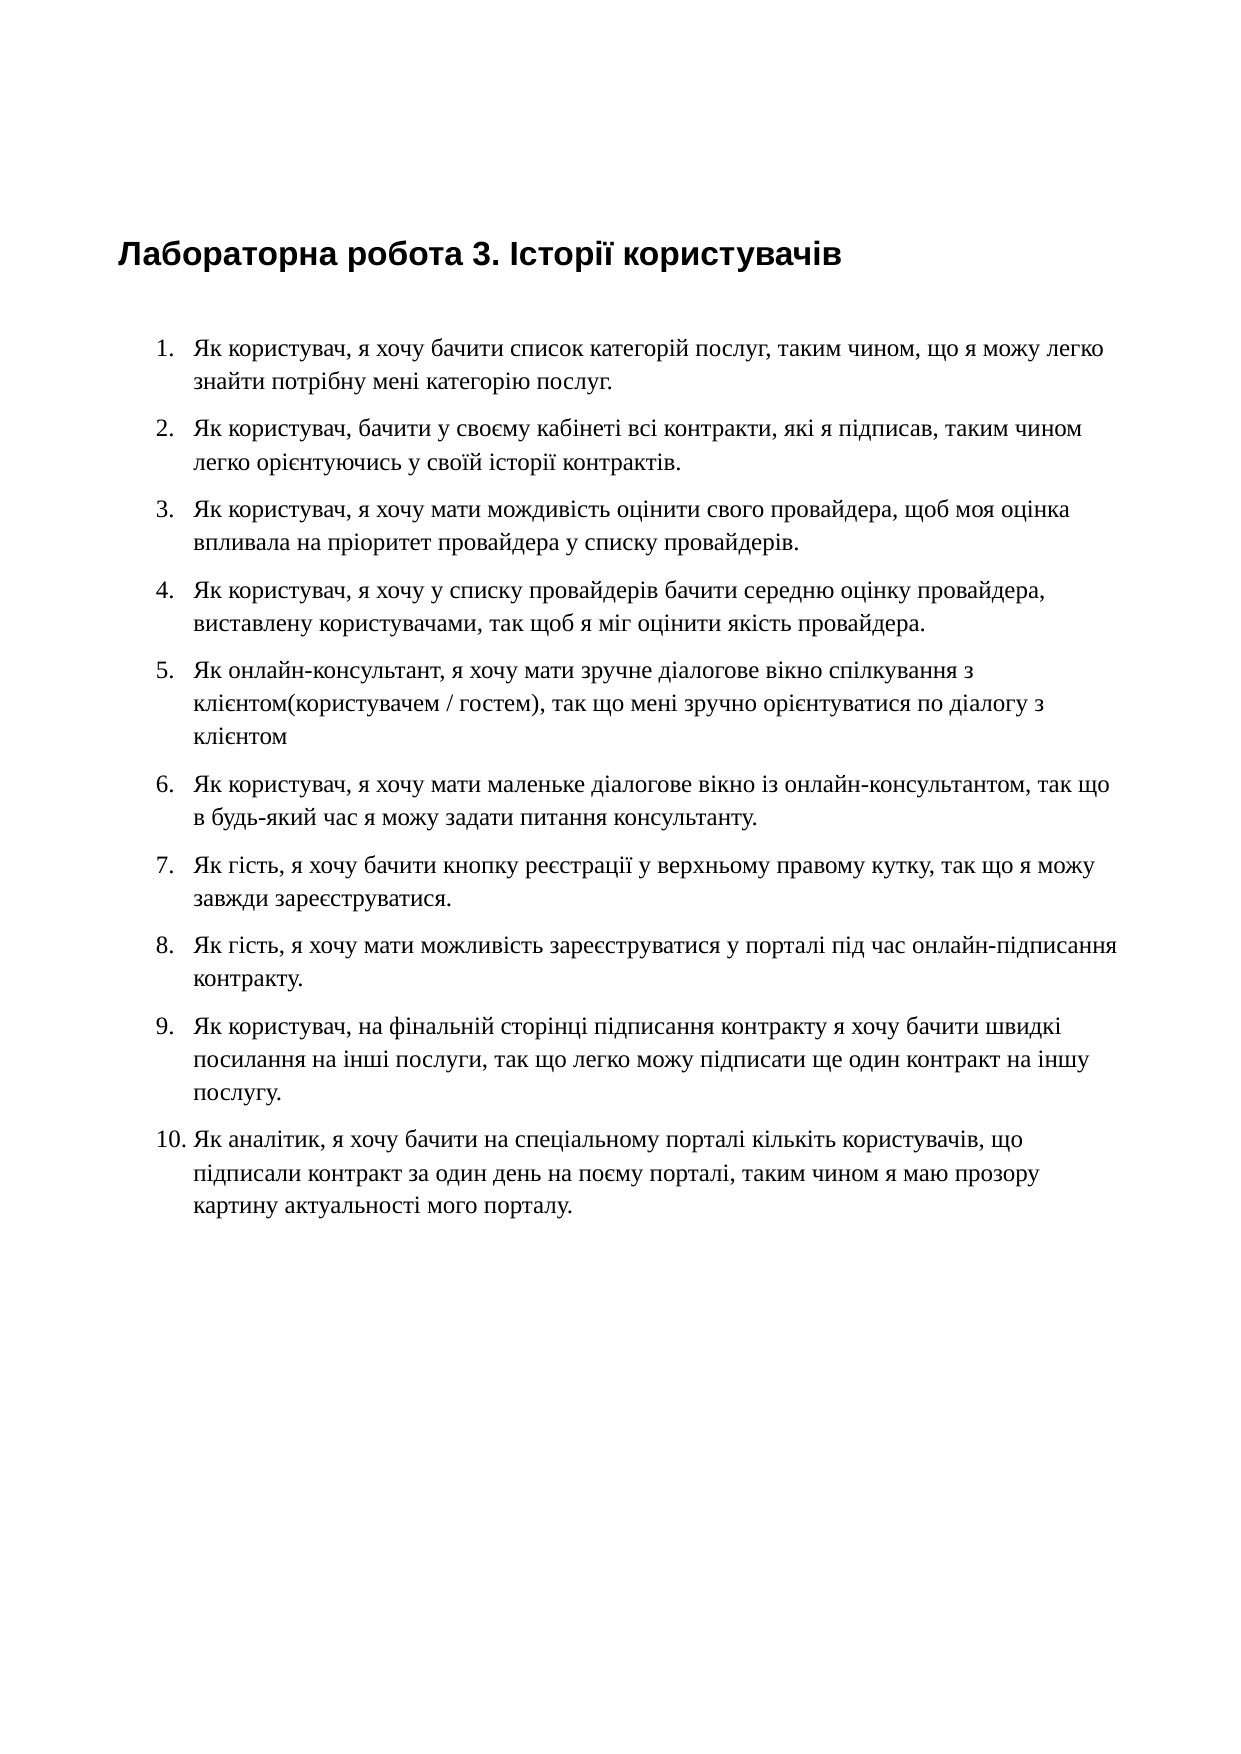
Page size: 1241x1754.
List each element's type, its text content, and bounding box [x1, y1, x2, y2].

list Як аналітик, я хочу бачити на спеціальному порталі кількіть користувачів, що підписали контракт за один день на поєму порталі, таким чином я маю прозору картину актуальності мого порталу. [156, 1124, 1122, 1219]
list Як гість, я хочу мати можливість зареєструватися у порталі під час онлайн-підписання контракту. [156, 930, 1122, 992]
list Як користувач, я хочу у списку провайдерів бачити середню оцінку провайдера, виставлену користувачами, так щоб я міг оцінити якість провайдера. [156, 575, 1122, 637]
list Як користувач, бачити у своєму кабінеті всі контракти, які я підписав, таким чином легко орієнтуючись у своїй історії контрактів. [156, 413, 1122, 475]
list Як гість, я хочу бачити кнопку реєстрації у верхньому правому кутку, так що я можу завжди зареєструватися. [156, 850, 1122, 911]
subtitle Лабораторна робота 3. Історії користувачів [118, 234, 1122, 273]
list Як користувач, на фінальній сторінці підписання контракту я хочу бачити швидкі посилання на інші послуги, так що легко можу підписати ще один контракт на іншу послугу. [156, 1011, 1122, 1106]
list Як користувач, я хочу мати маленьке діалогове вікно із онлайн-консультантом, так що в будь-який час я можу задати питання консультанту. [156, 769, 1122, 831]
list Як онлайн-консультант, я хочу мати зручне діалогове вікно спілкування з клієнтом(користувачем / гостем), так що мені зручно орієнтуватися по діалогу з клієнтом [156, 655, 1122, 750]
list Як користувач, я хочу мати мождивість оцінити свого провайдера, щоб моя оцінка впливала на пріоритет провайдера у списку провайдерів. [156, 494, 1122, 556]
list Як користувач, я хочу бачити список категорій послуг, таким чином, що я можу легко знайти потрібну мені категорію послуг. [156, 333, 1122, 395]
